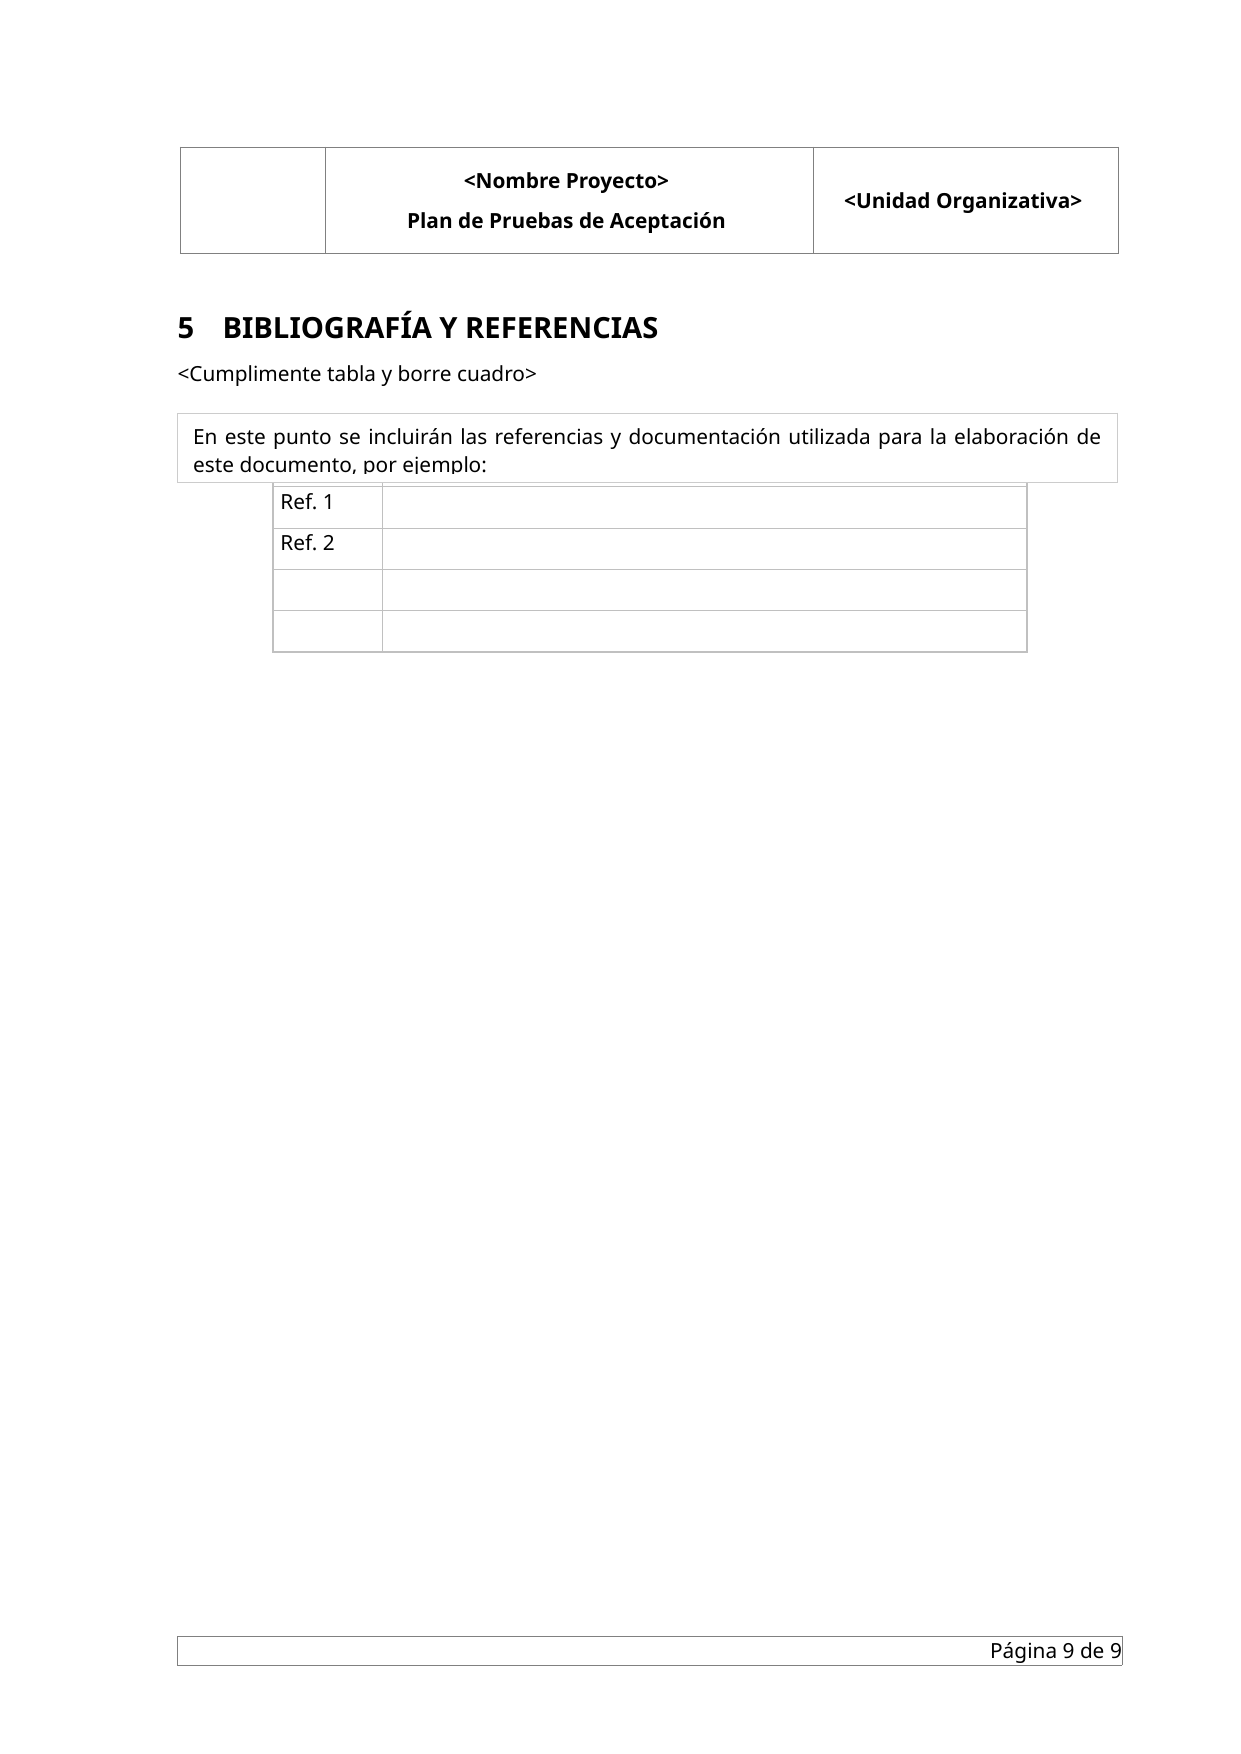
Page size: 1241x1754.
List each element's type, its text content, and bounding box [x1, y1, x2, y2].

table_cell Ref. 2 [274, 529, 382, 569]
table_cell Ref. 1 [274, 487, 382, 527]
table_cell [383, 487, 1026, 527]
table_cell [383, 570, 1026, 610]
table_cell [274, 570, 382, 610]
subtitle BIBLIOGRAFÍA Y REFERENCIAS [177, 307, 1122, 347]
text <Cumplimente tabla y borre cuadro> [177, 359, 1122, 388]
table_cell [383, 529, 1026, 569]
text En este punto se incluirán las referencias y documentación utilizada para la elaboración de este documento, por ejemplo: [193, 422, 1102, 474]
table_cell [383, 611, 1026, 651]
table_cell [274, 611, 382, 651]
